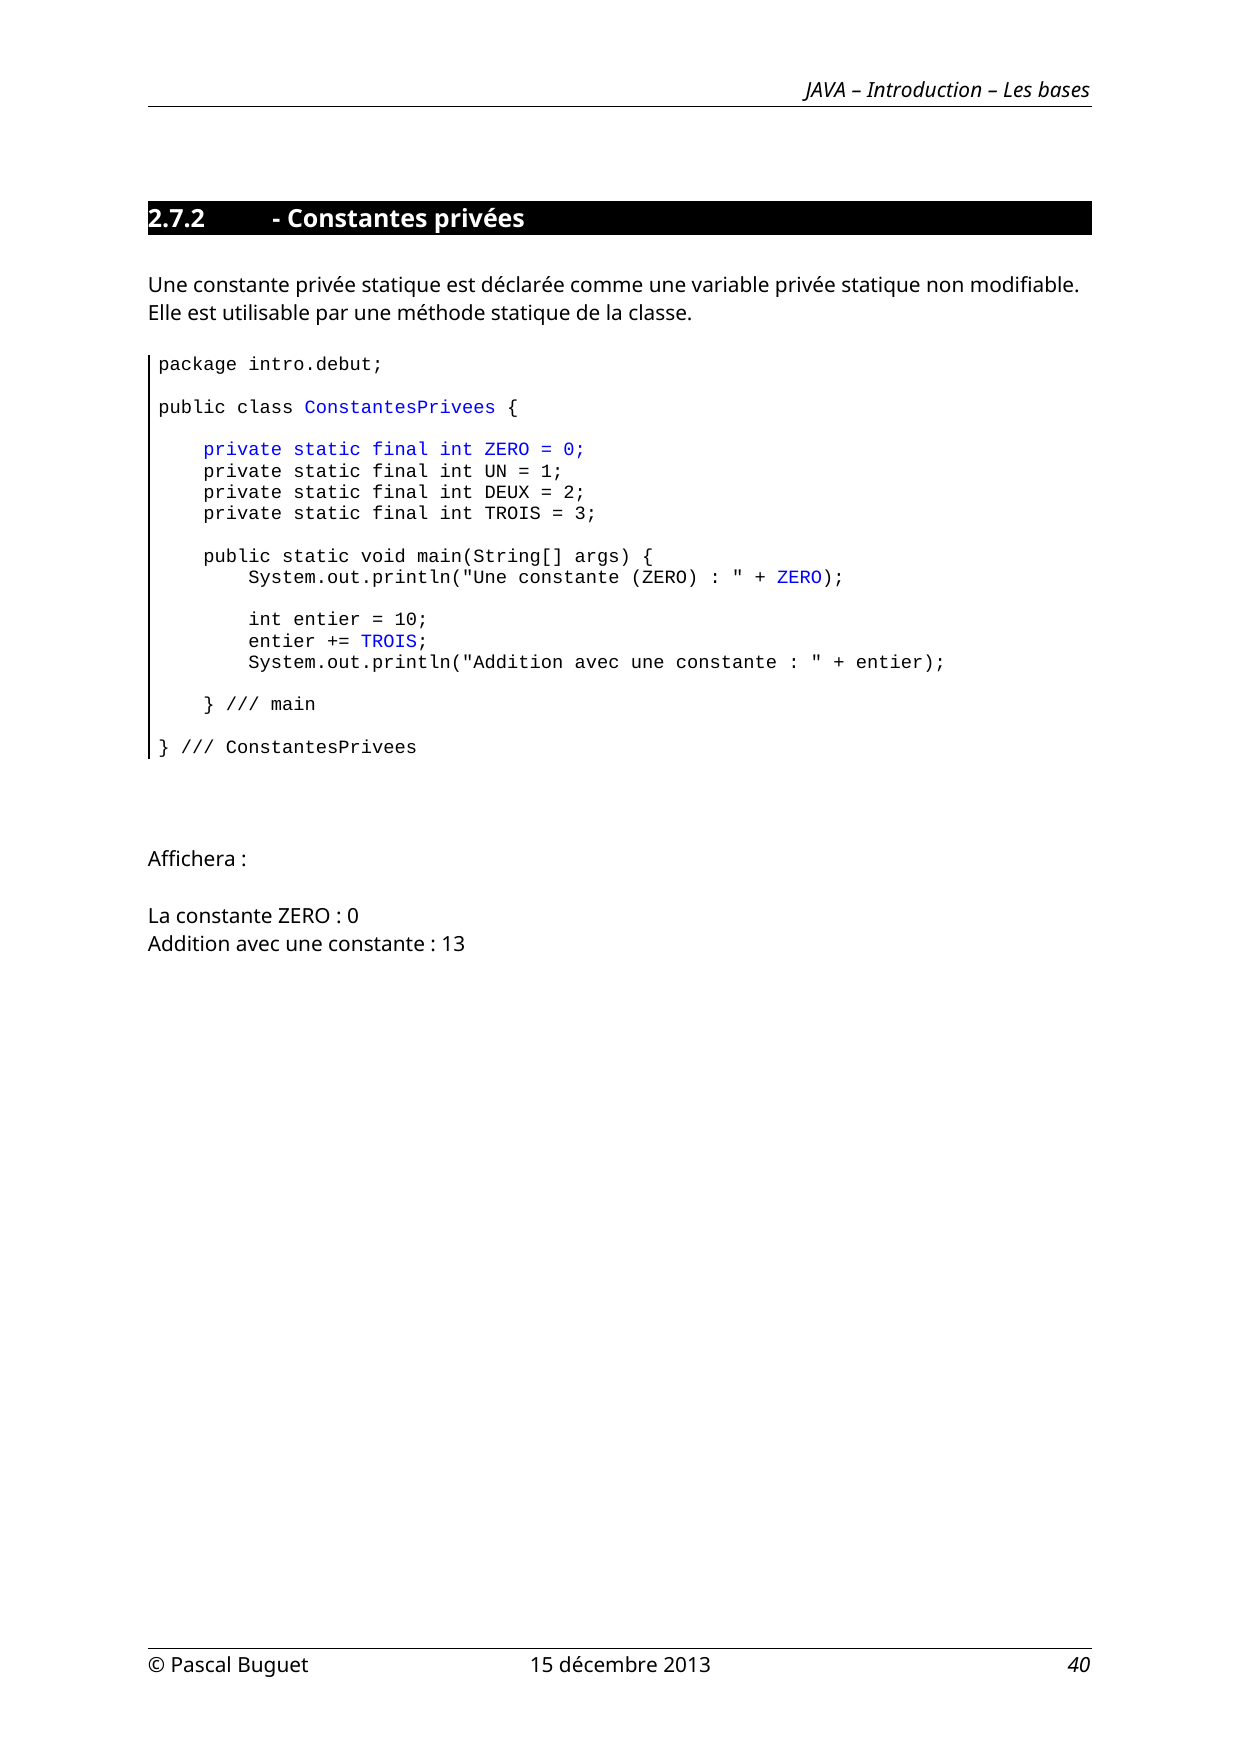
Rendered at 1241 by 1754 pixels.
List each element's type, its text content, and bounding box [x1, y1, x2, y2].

text entier += TROIS; [150, 631, 1092, 653]
text private static final int UN = 1; [150, 461, 1092, 483]
text private static final int TROIS = 3; [150, 504, 1092, 525]
text public static void main(String[] args) { [150, 546, 1092, 568]
text } /// main [150, 695, 1092, 716]
text Elle est utilisable par une méthode statique de la classe. [148, 298, 1092, 327]
text private static final int ZERO = 0; [150, 440, 1092, 461]
text public class ConstantesPrivees { [150, 398, 1092, 419]
text System.out.println("Addition avec une constante : " + entier); [150, 653, 1092, 674]
text package intro.debut; [150, 355, 1092, 376]
text Une constante privée statique est déclarée comme une variable privée statique non modifiable. [148, 270, 1092, 298]
text System.out.println("Une constante (ZERO) : " + ZERO); [150, 568, 1092, 589]
text } /// ConstantesPrivees [150, 738, 1092, 759]
text private static final int DEUX = 2; [150, 483, 1092, 504]
text Affichera : [148, 844, 1092, 873]
text int entier = 10; [150, 610, 1092, 631]
subtitle - Constantes privées [148, 201, 1092, 235]
text La constante ZERO : 0 [148, 901, 1092, 929]
text Addition avec une constante : 13 [148, 929, 1092, 958]
